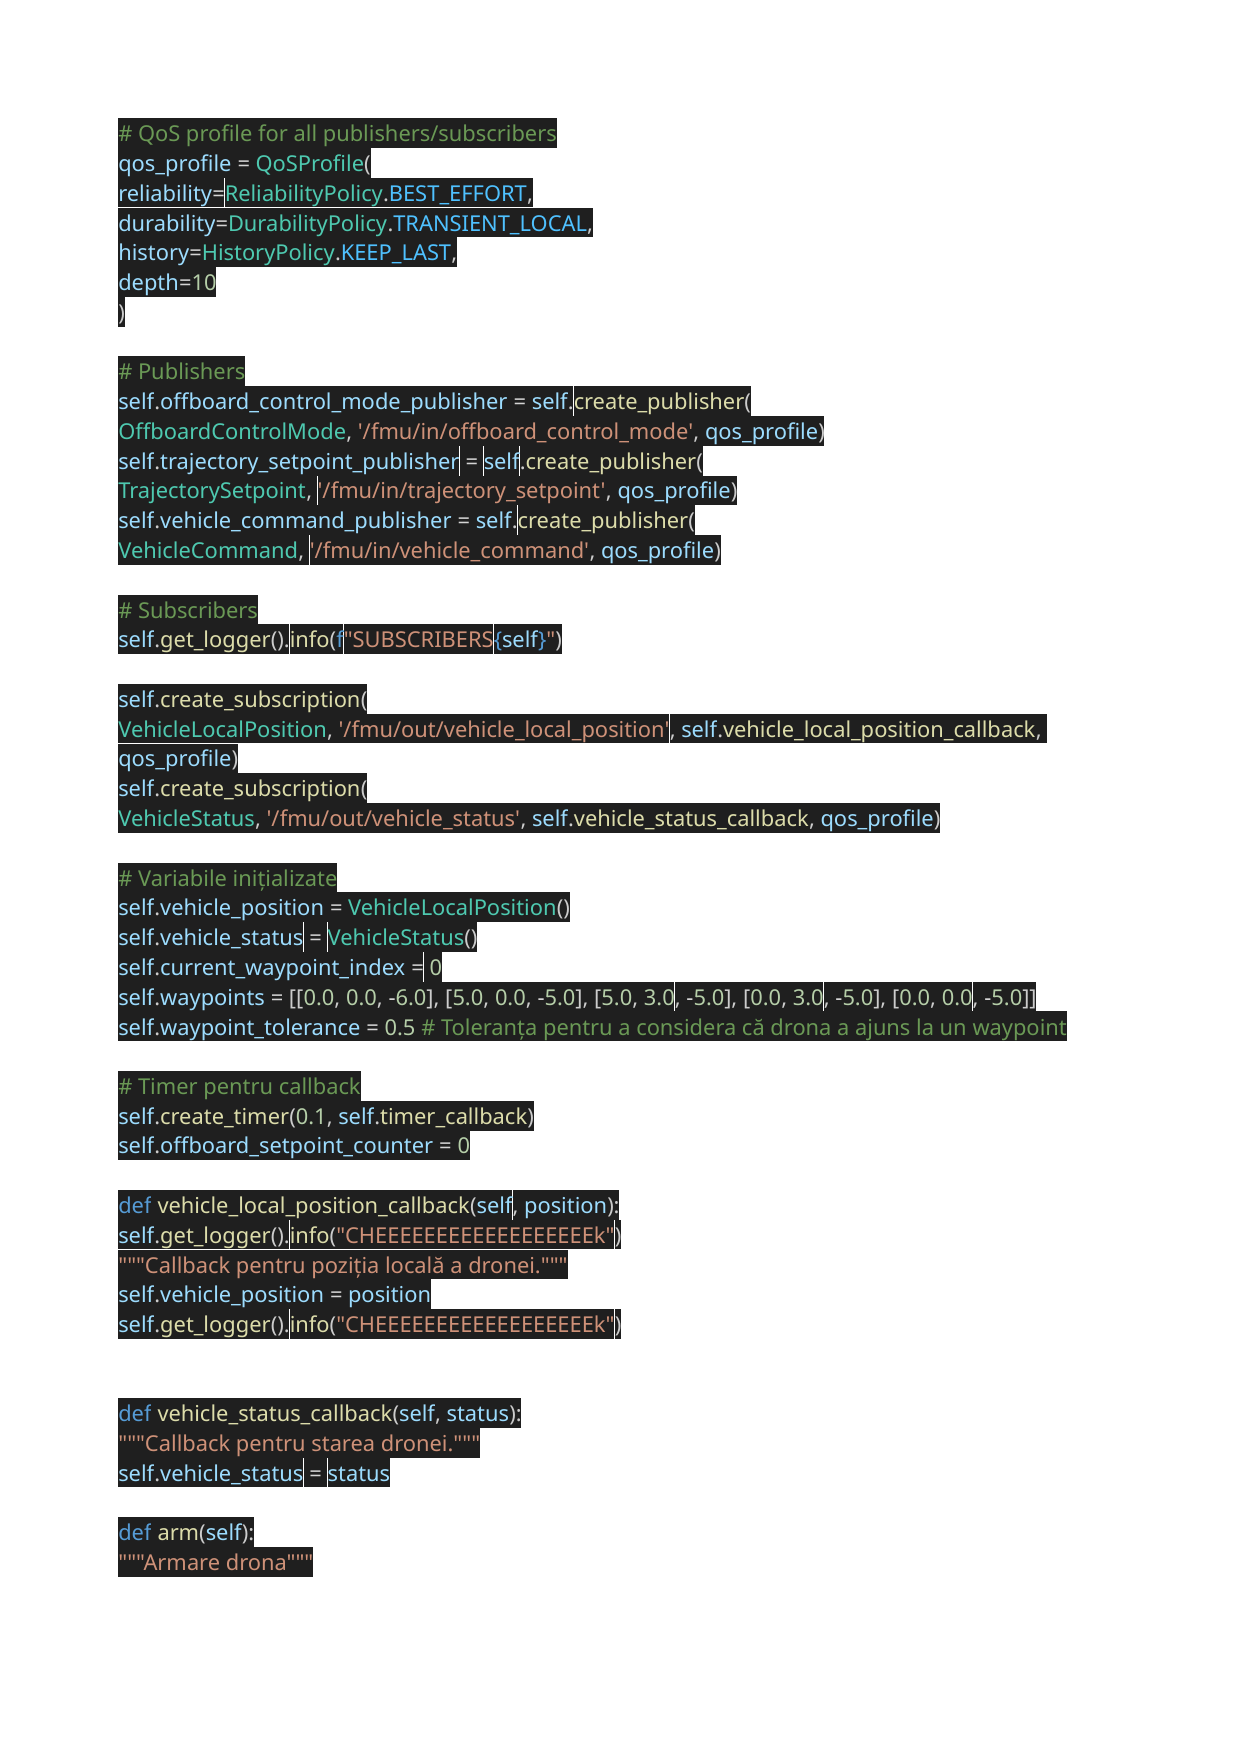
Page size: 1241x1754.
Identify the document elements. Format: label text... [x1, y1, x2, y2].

text VehicleLocalPosition, '/fmu/out/vehicle_local_position', self.vehicle_local_position_callback, qos_profile) [118, 714, 1122, 773]
text self.get_logger().info("CHEEEEEEEEEEEEEEEEEEk") [118, 1220, 1122, 1249]
text self.vehicle_command_publisher = self.create_publisher( [118, 505, 1122, 535]
text self.create_subscription( [118, 773, 1122, 803]
text # Subscribers [118, 594, 1122, 624]
text """Callback pentru poziția locală a dronei.""" [118, 1249, 1122, 1279]
text self.get_logger().info("CHEEEEEEEEEEEEEEEEEEk") [118, 1309, 1122, 1339]
text # Variabile inițializate [118, 862, 1122, 892]
text self.offboard_control_mode_publisher = self.create_publisher( [118, 386, 1122, 416]
text self.create_subscription( [118, 684, 1122, 714]
text # Publishers [118, 356, 1122, 386]
text self.vehicle_status = status [118, 1458, 1122, 1487]
text self.vehicle_status = VehicleStatus() [118, 922, 1122, 952]
text self.offboard_setpoint_counter = 0 [118, 1131, 1122, 1160]
text # QoS profile for all publishers/subscribers [118, 118, 1122, 148]
text self.trajectory_setpoint_publisher = self.create_publisher( [118, 446, 1122, 476]
text self.vehicle_position = position [118, 1279, 1122, 1309]
text self.vehicle_position = VehicleLocalPosition() [118, 892, 1122, 922]
text VehicleStatus, '/fmu/out/vehicle_status', self.vehicle_status_callback, qos_profile) [118, 803, 1122, 833]
text reliability=ReliabilityPolicy.BEST_EFFORT, [118, 178, 1122, 207]
text history=HistoryPolicy.KEEP_LAST, [118, 237, 1122, 267]
text TrajectorySetpoint, '/fmu/in/trajectory_setpoint', qos_profile) [118, 476, 1122, 505]
text qos_profile = QoSProfile( [118, 148, 1122, 178]
text self.waypoints = [[0.0, 0.0, -6.0], [5.0, 0.0, -5.0], [5.0, 3.0, -5.0], [0.0, 3.0, -5.0], [0.0, 0.0, -5.0]] [118, 982, 1122, 1011]
text durability=DurabilityPolicy.TRANSIENT_LOCAL, [118, 207, 1122, 237]
text def vehicle_local_position_callback(self, position): [118, 1190, 1122, 1220]
text self.create_timer(0.1, self.timer_callback) [118, 1101, 1122, 1131]
text def arm(self): [118, 1517, 1122, 1547]
text def vehicle_status_callback(self, status): [118, 1398, 1122, 1428]
text # Timer pentru callback [118, 1071, 1122, 1101]
text """Armare drona""" [118, 1547, 1122, 1577]
text depth=10 [118, 267, 1122, 297]
text self.waypoint_tolerance = 0.5 # Toleranța pentru a considera că drona a ajuns la un waypoint [118, 1011, 1122, 1041]
text """Callback pentru starea dronei.""" [118, 1428, 1122, 1458]
text OffboardControlMode, '/fmu/in/offboard_control_mode', qos_profile) [118, 416, 1122, 446]
text self.get_logger().info(f"SUBSCRIBERS{self}") [118, 624, 1122, 654]
text ) [118, 297, 1122, 327]
text self.current_waypoint_index = 0 [118, 952, 1122, 982]
text VehicleCommand, '/fmu/in/vehicle_command', qos_profile) [118, 535, 1122, 565]
